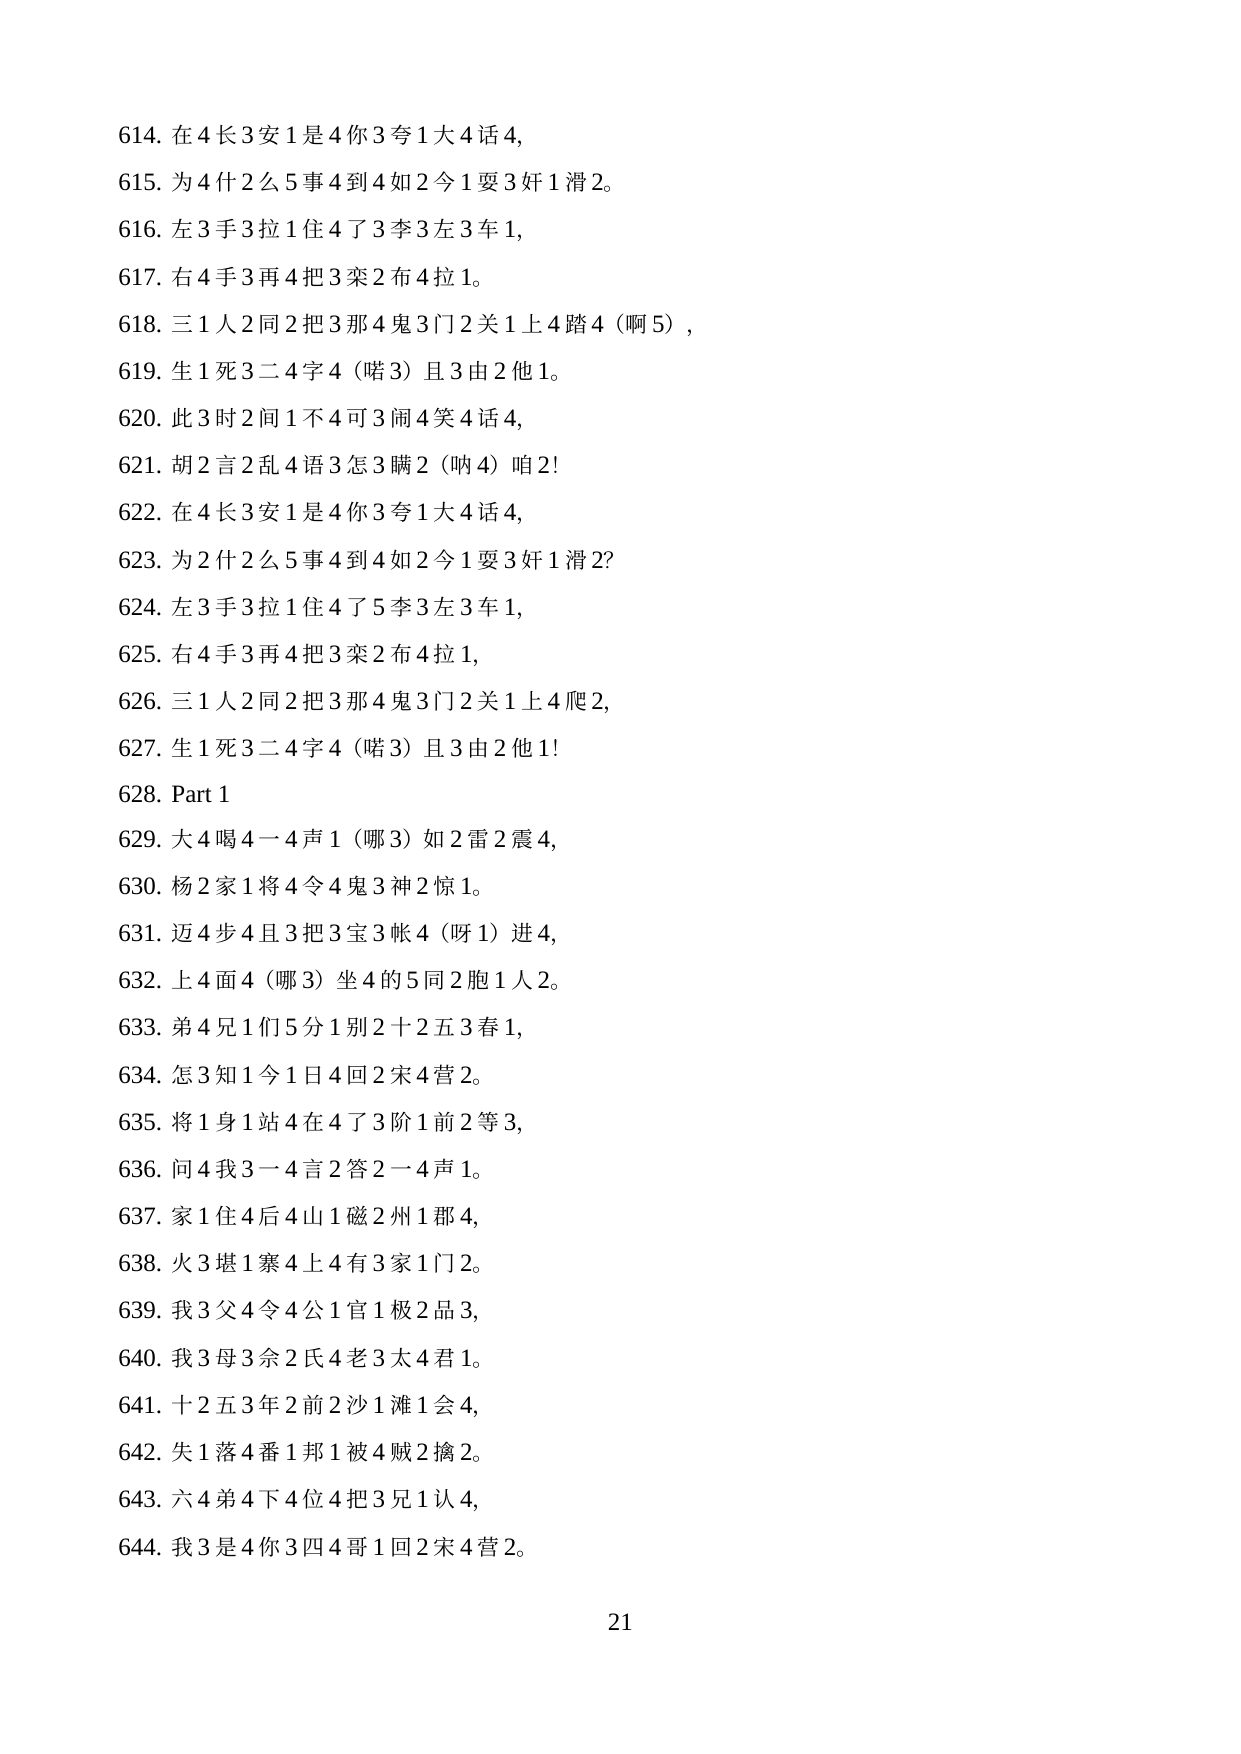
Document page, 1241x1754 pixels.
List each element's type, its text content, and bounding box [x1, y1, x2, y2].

text 633. 弟4兄1们5分1别2十2五3春1， [118, 1011, 1122, 1042]
text 614. 在4长3安1是4你3夸1大4话4， [118, 118, 1122, 149]
text 629. 大4喝4一4声1（哪3）如2雷2震4， [118, 822, 1122, 853]
text 641. 十2五3年2前2沙1滩1会4， [118, 1388, 1122, 1419]
text 620. 此3时2间1不4可3闹4笑4话4， [118, 401, 1122, 433]
text 634. 怎3知1今1日4回2宋4营2。 [118, 1058, 1122, 1089]
text 636. 问4我3一4言2答2一4声1。 [118, 1152, 1122, 1184]
text 638. 火3堪1寨4上4有3家1门2。 [118, 1247, 1122, 1278]
text 625. 右4手3再4把3栾2布4拉1， [118, 637, 1122, 669]
text 618. 三1人2同2把3那4鬼3门2关1上4踏4（啊5）， [118, 307, 1122, 338]
text 627. 生1死3二4字4（喏3）且3由2他1！ [118, 732, 1122, 763]
text 637. 家1住4后4山1磁2州1郡4， [118, 1199, 1122, 1231]
text 623. 为2什2么5事4到4如2今1耍3奸1滑2？ [118, 543, 1122, 574]
text 621. 胡2言2乱4语3怎3瞒2（呐4）咱2！ [118, 448, 1122, 480]
text 628. Part 1 [118, 779, 1122, 807]
text 643. 六4弟4下4位4把3兄1认4， [118, 1482, 1122, 1514]
text 635. 将1身1站4在4了3阶1前2等3， [118, 1105, 1122, 1136]
text 640. 我3母3佘2氏4老3太4君1。 [118, 1341, 1122, 1372]
text 626. 三1人2同2把3那4鬼3门2关1上4爬2， [118, 684, 1122, 716]
text 619. 生1死3二4字4（喏3）且3由2他1。 [118, 354, 1122, 386]
text 631. 迈4步4且3把3宝3帐4（呀1）进4， [118, 916, 1122, 948]
text 632. 上4面4（哪3）坐4的5同2胞1人2。 [118, 963, 1122, 995]
text 630. 杨2家1将4令4鬼3神2惊1。 [118, 869, 1122, 901]
text 644. 我3是4你3四4哥1回2宋4营2。 [118, 1530, 1122, 1561]
text 624. 左3手3拉1住4了5李3左3车1， [118, 590, 1122, 621]
text 616. 左3手3拉1住4了3李3左3车1， [118, 212, 1122, 244]
text 639. 我3父4令4公1官1极2品3， [118, 1294, 1122, 1325]
text 622. 在4长3安1是4你3夸1大4话4， [118, 496, 1122, 527]
text 615. 为4什2么5事4到4如2今1耍3奸1滑2。 [118, 165, 1122, 197]
text 642. 失1落4番1邦1被4贼2擒2。 [118, 1435, 1122, 1467]
text 617. 右4手3再4把3栾2布4拉1。 [118, 260, 1122, 291]
